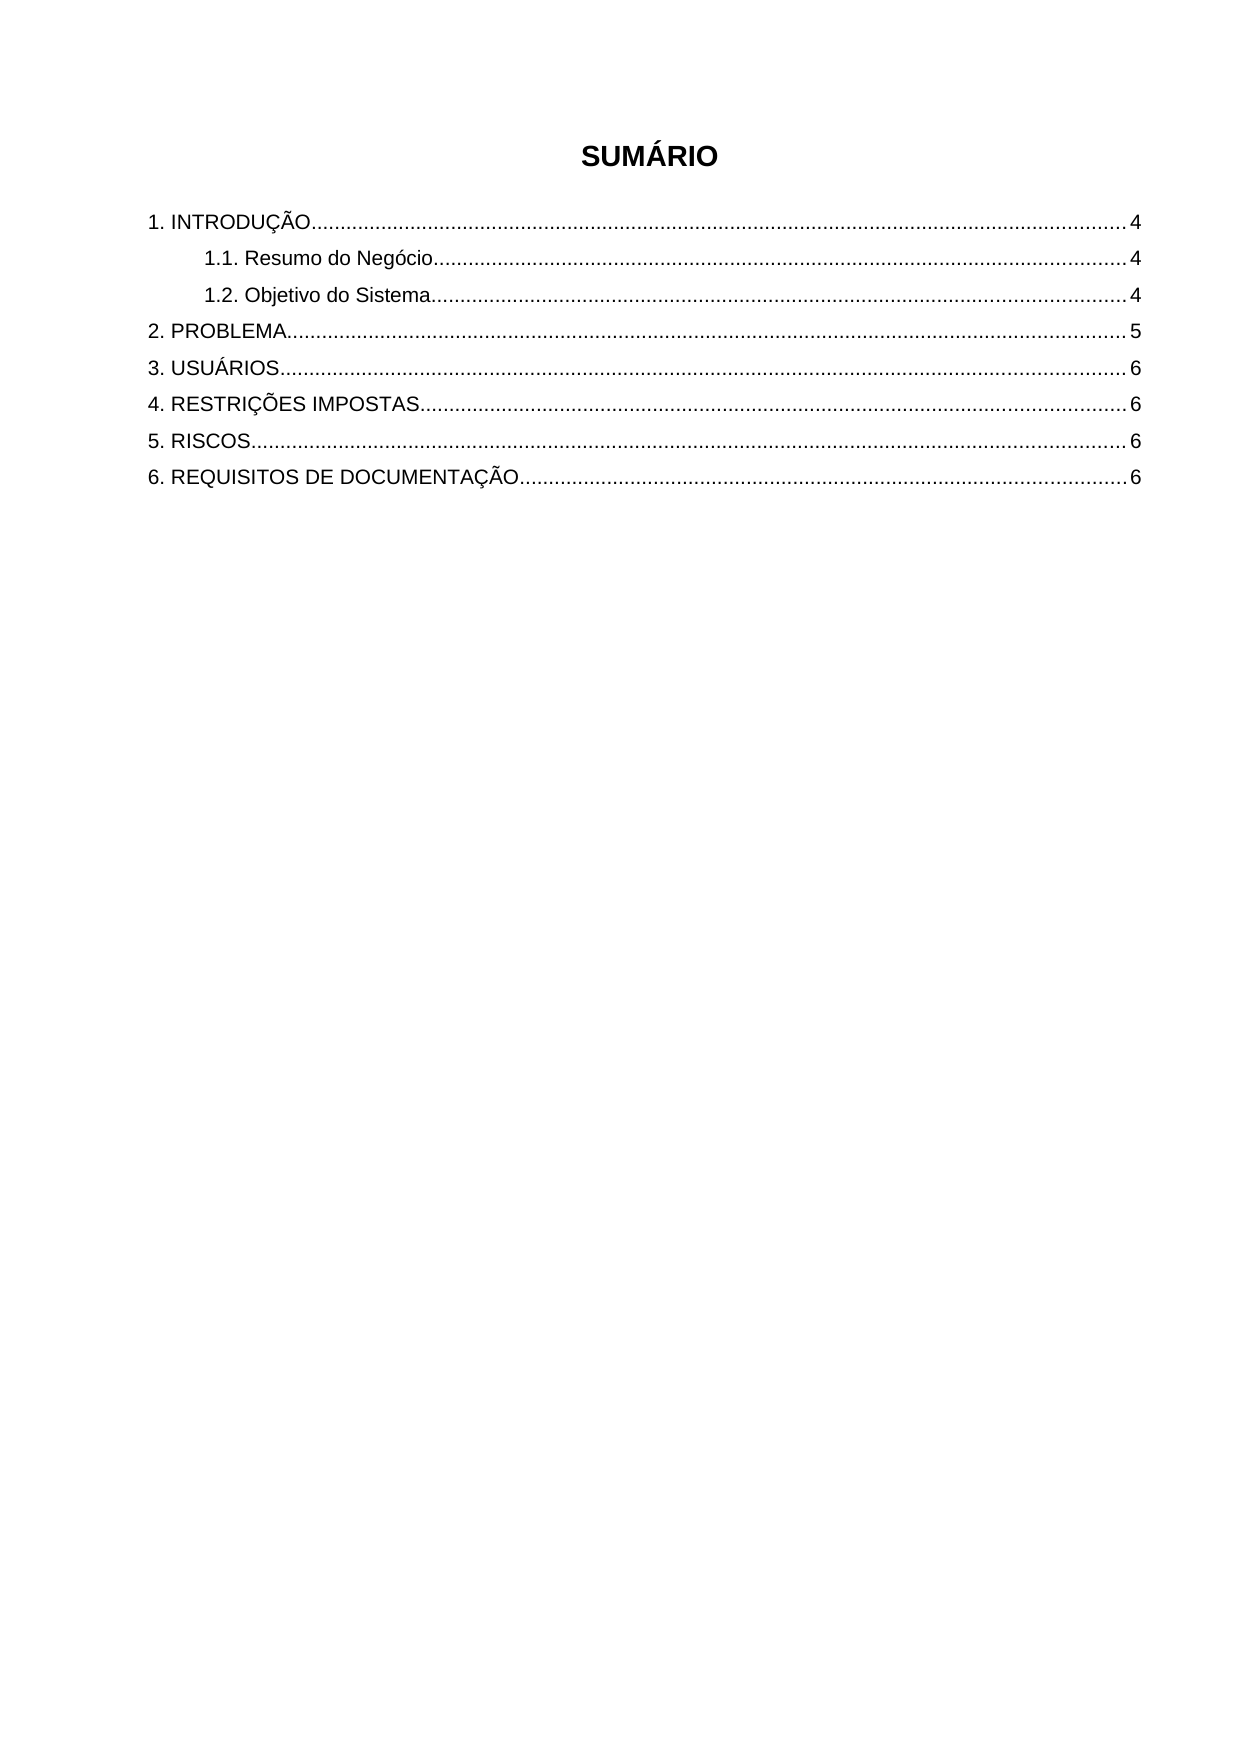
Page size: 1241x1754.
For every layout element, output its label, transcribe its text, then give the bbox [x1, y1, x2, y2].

text 3. Usuários 6 [148, 356, 1152, 379]
text 6. Requisitos de Documentação 6 [148, 465, 1152, 489]
text 1.1. Resumo do Negócio 4 [204, 246, 1152, 270]
text 5. Riscos 6 [148, 428, 1152, 452]
text 4. Restrições Impostas 6 [148, 392, 1152, 416]
text 1. Introdução 4 [148, 210, 1152, 234]
title SUMÁRIO [148, 139, 1152, 172]
text 1.2. Objetivo do Sistema 4 [204, 283, 1152, 307]
text 2. Problema 5 [148, 319, 1152, 343]
